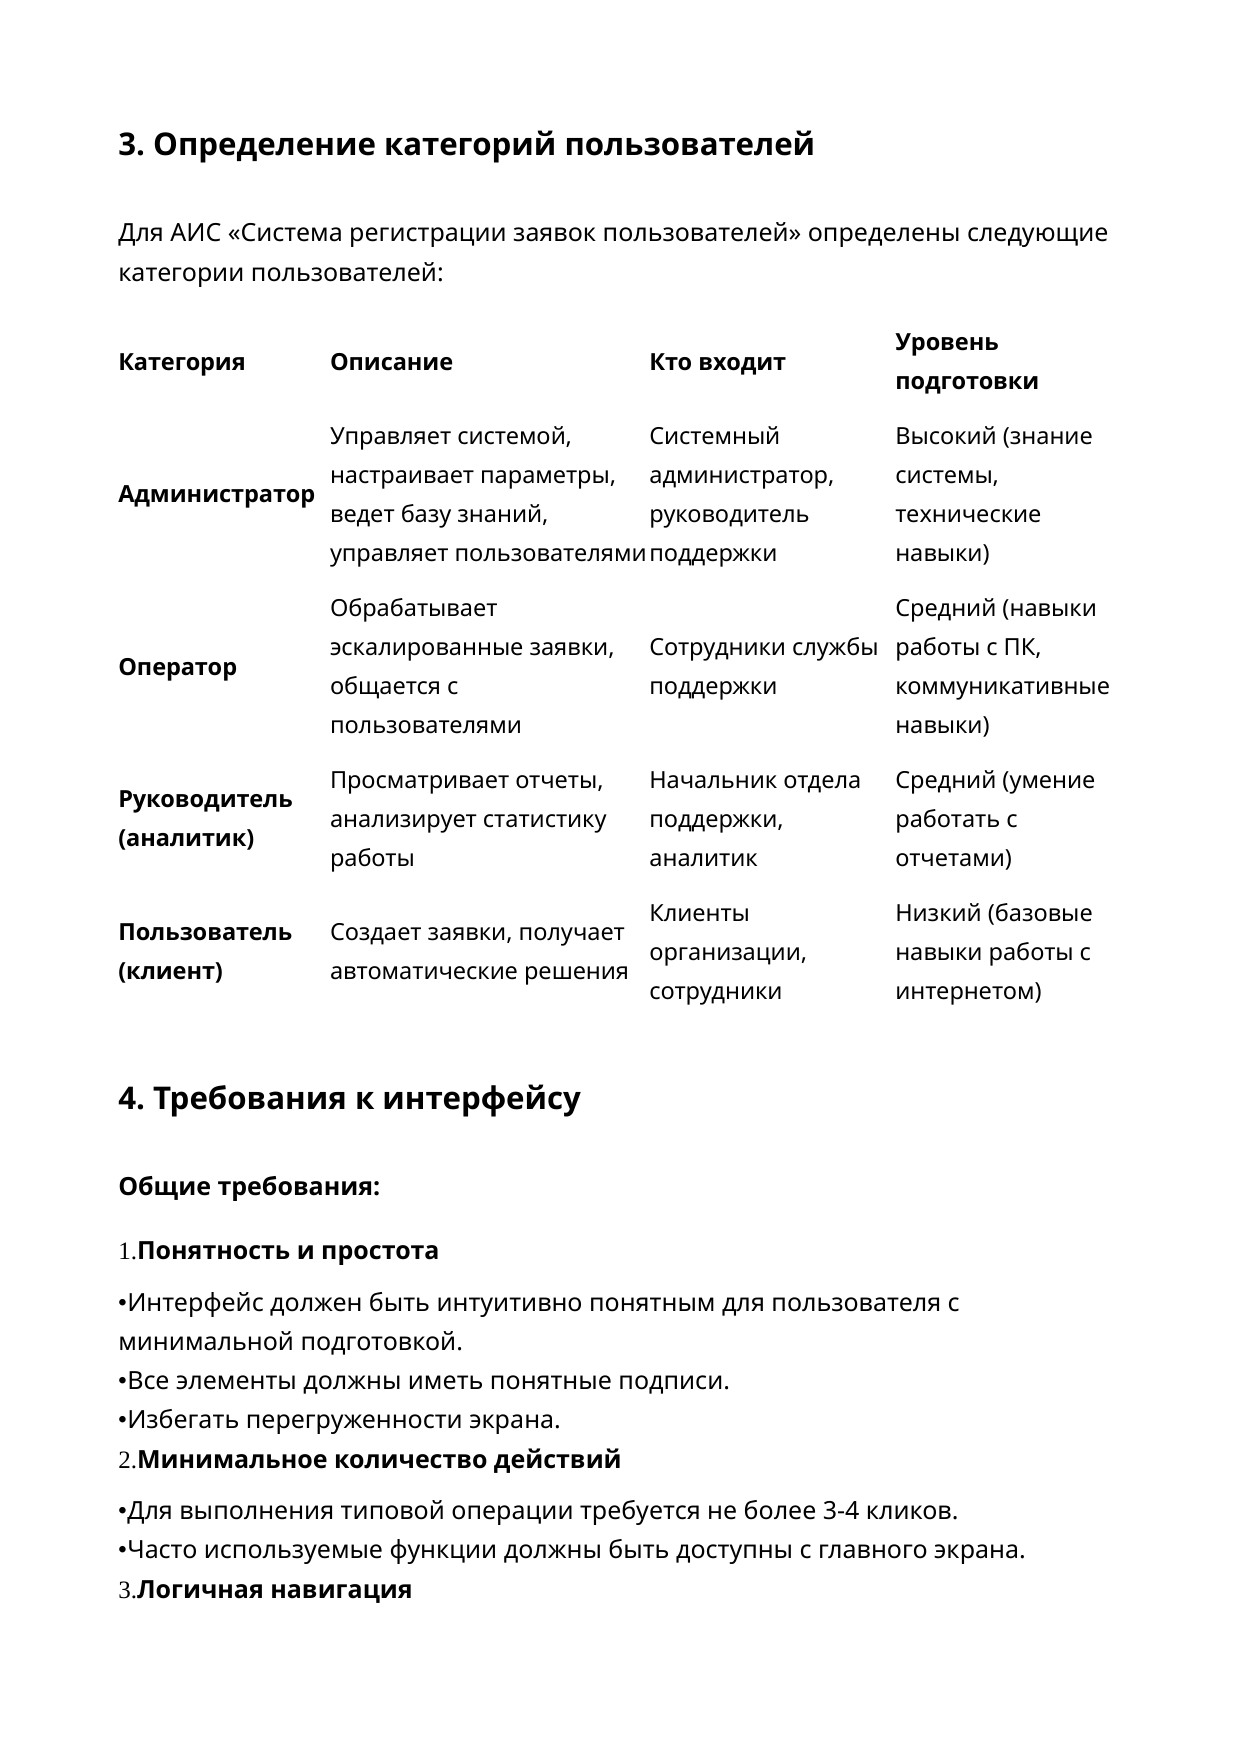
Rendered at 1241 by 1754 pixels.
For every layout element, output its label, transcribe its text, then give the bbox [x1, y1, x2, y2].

list Минимальное количество действий [118, 1441, 1122, 1475]
table_header Кто входит [649, 318, 895, 412]
table_cell Клиенты организации, сотрудники [649, 890, 895, 1022]
table_cell Пользователь (клиент) [118, 890, 330, 1022]
table_header Категория [118, 318, 330, 412]
table_cell Сотрудники службы поддержки [649, 585, 895, 756]
subtitle 3. Определение категорий пользователей [118, 118, 1122, 165]
table_header Описание [330, 318, 649, 412]
list Логичная навигация [118, 1571, 1122, 1605]
table_cell Системный администратор, руководитель поддержки [649, 413, 895, 584]
table_cell Администратор [118, 413, 330, 584]
list Все элементы должны иметь понятные подписи. [118, 1363, 1122, 1397]
list Интерфейс должен быть интуитивно понятным для пользователя с минимальной подготовкой. [118, 1285, 1122, 1358]
table_cell Просматривает отчеты, анализирует статистику работы [330, 757, 649, 889]
table_cell Оператор [118, 585, 330, 756]
subtitle 4. Требования к интерфейсу [118, 1072, 1122, 1119]
text Для АИС «Система регистрации заявок пользователей» определены следующие категории пользователей: [118, 215, 1122, 288]
text Общие требования: [118, 1169, 1122, 1203]
table_cell Обрабатывает эскалированные заявки, общается с пользователями [330, 585, 649, 756]
table_cell Создает заявки, получает автоматические решения [330, 890, 649, 1022]
table_cell Высокий (знание системы, технические навыки) [895, 413, 1122, 584]
table_cell Руководитель (аналитик) [118, 757, 330, 889]
list Для выполнения типовой операции требуется не более 3-4 кликов. [118, 1493, 1122, 1527]
list Избегать перегруженности экрана. [118, 1402, 1122, 1436]
table_cell Низкий (базовые навыки работы с интернетом) [895, 890, 1122, 1022]
table_cell Управляет системой, настраивает параметры, ведет базу знаний, управляет пользователями [330, 413, 649, 584]
list Понятность и простота [118, 1233, 1122, 1267]
list Часто используемые функции должны быть доступны с главного экрана. [118, 1532, 1122, 1566]
table_header Уровень подготовки [895, 318, 1122, 412]
table_cell Начальник отдела поддержки, аналитик [649, 757, 895, 889]
table_cell Средний (навыки работы с ПК, коммуникативные навыки) [895, 585, 1122, 756]
table_cell Средний (умение работать с отчетами) [895, 757, 1122, 889]
